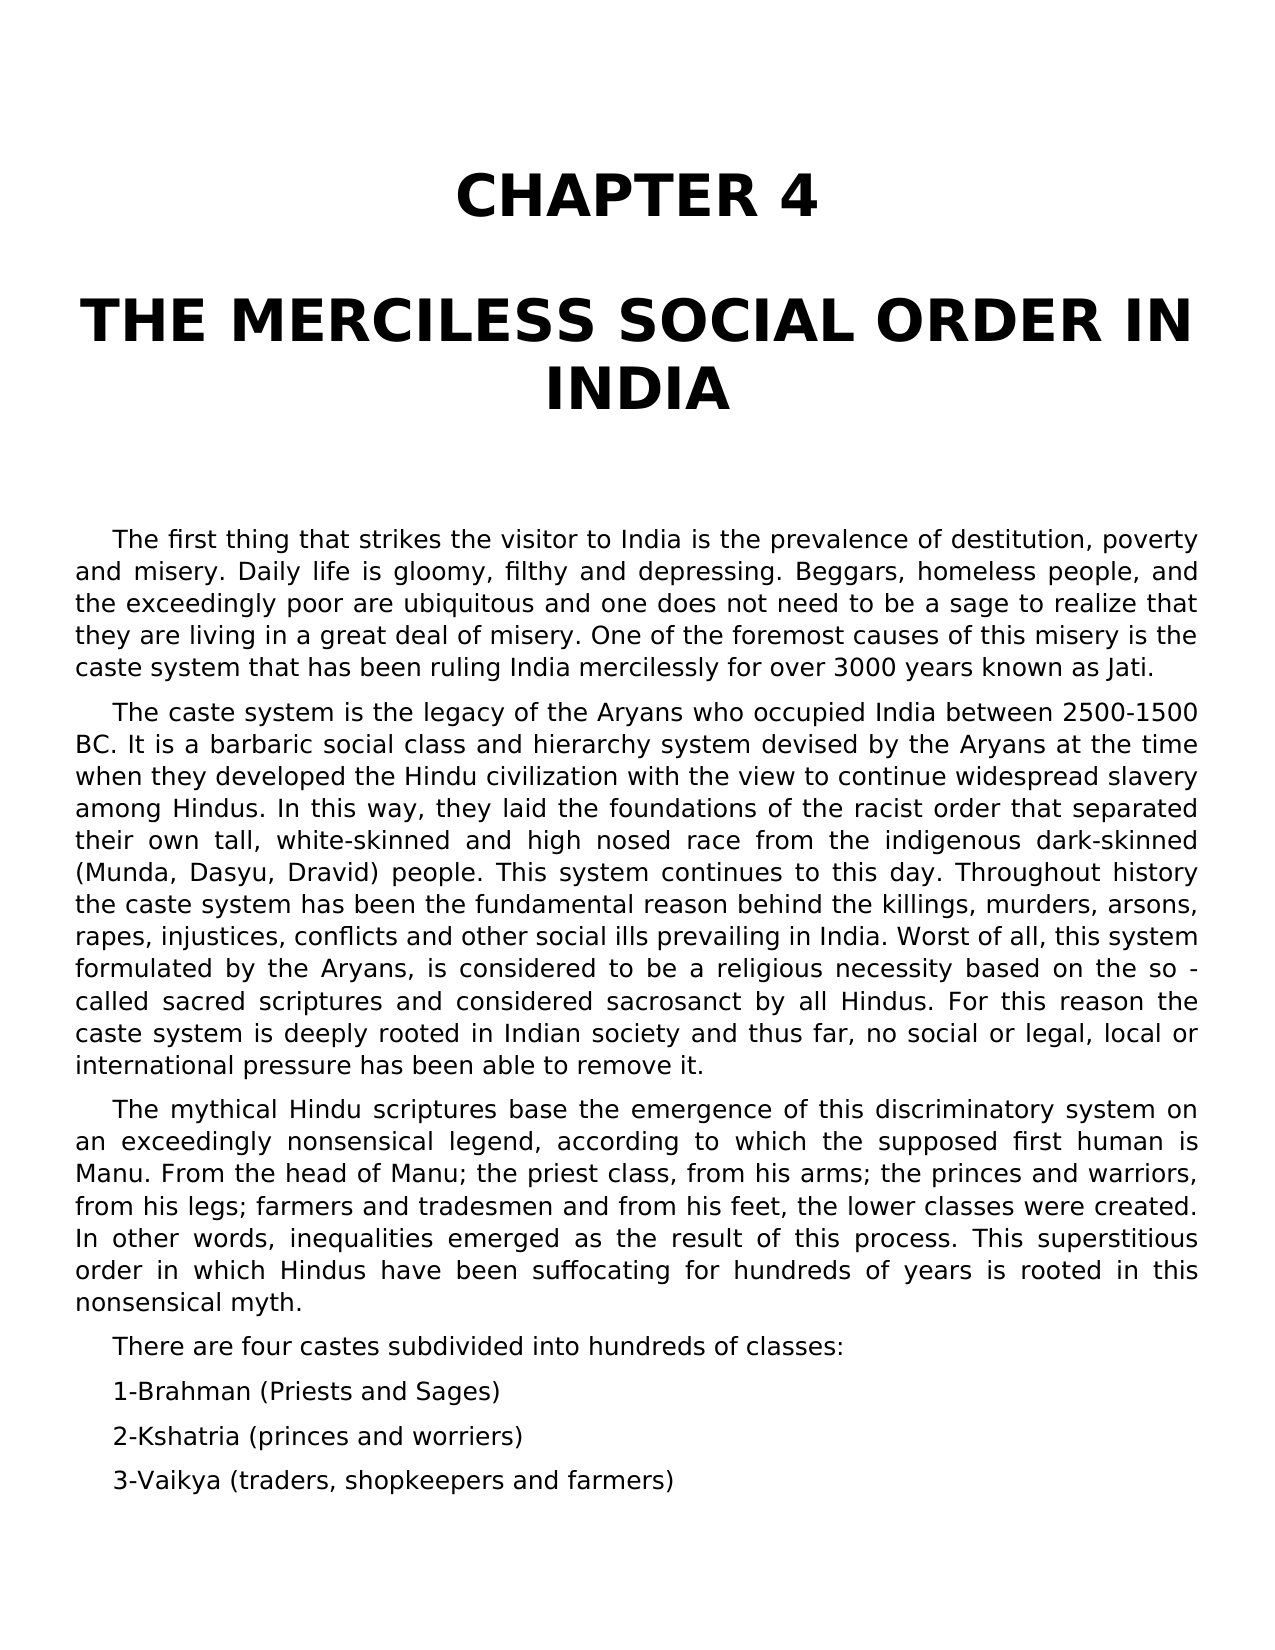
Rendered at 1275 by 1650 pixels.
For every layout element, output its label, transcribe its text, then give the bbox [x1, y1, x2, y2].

text There are four castes subdivided into hundreds of classes: [75, 1332, 1200, 1362]
text 2-Kshatria (princes and worriers) [75, 1422, 1200, 1451]
subtitle THE MERCILESS SOCIAL ORDER IN INDIA [75, 287, 1200, 423]
text 1-Brahman (Priests and Sages) [75, 1377, 1200, 1406]
text 3-Vaikya (traders, shopkeepers and farmers) [75, 1466, 1200, 1495]
subtitle CHAPTER 4 [75, 162, 1200, 230]
text The first thing that strikes the visitor to India is the prevalence of destitution, poverty and misery. Daily life is gloomy, filthy and depressing. Beggars, homeless people, and the exceedingly poor are ubiquitous and one does not need to be a sage to realize that they are living in a great deal of misery. One of the foremost causes of this misery is the caste system that has been ruling India mercilessly for over 3000 years known as Jati. [75, 525, 1200, 682]
text The mythical Hindu scriptures base the emergence of this discriminatory system on an exceedingly nonsensical legend, according to which the supposed first human is Manu. From the head of Manu; the priest class, from his arms; the princes and warriors, from his legs; farmers and tradesmen and from his feet, the lower classes were created. In other words, inequalities emerged as the result of this process. This superstitious order in which Hindus have been suffocating for hundreds of years is rooted in this nonsensical myth. [75, 1095, 1200, 1317]
text The caste system is the legacy of the Aryans who occupied India between 2500-1500 BC. It is a barbaric social class and hierarchy system devised by the Aryans at the time when they developed the Hindu civilization with the view to continue widespread slavery among Hindus. In this way, they laid the foundations of the racist order that separated their own tall, white-skinned and high nosed race from the indigenous dark-skinned (Munda, Dasyu, Dravid) people. This system continues to this day. Throughout history the caste system has been the fundamental reason behind the killings, murders, arsons, rapes, injustices, conflicts and other social ills prevailing in India. Worst of all, this system formulated by the Aryans, is considered to be a religious necessity based on the so -called sacred scriptures and considered sacrosanct by all Hindus. For this reason the caste system is deeply rooted in Indian society and thus far, no social or legal, local or international pressure has been able to remove it. [75, 698, 1200, 1080]
